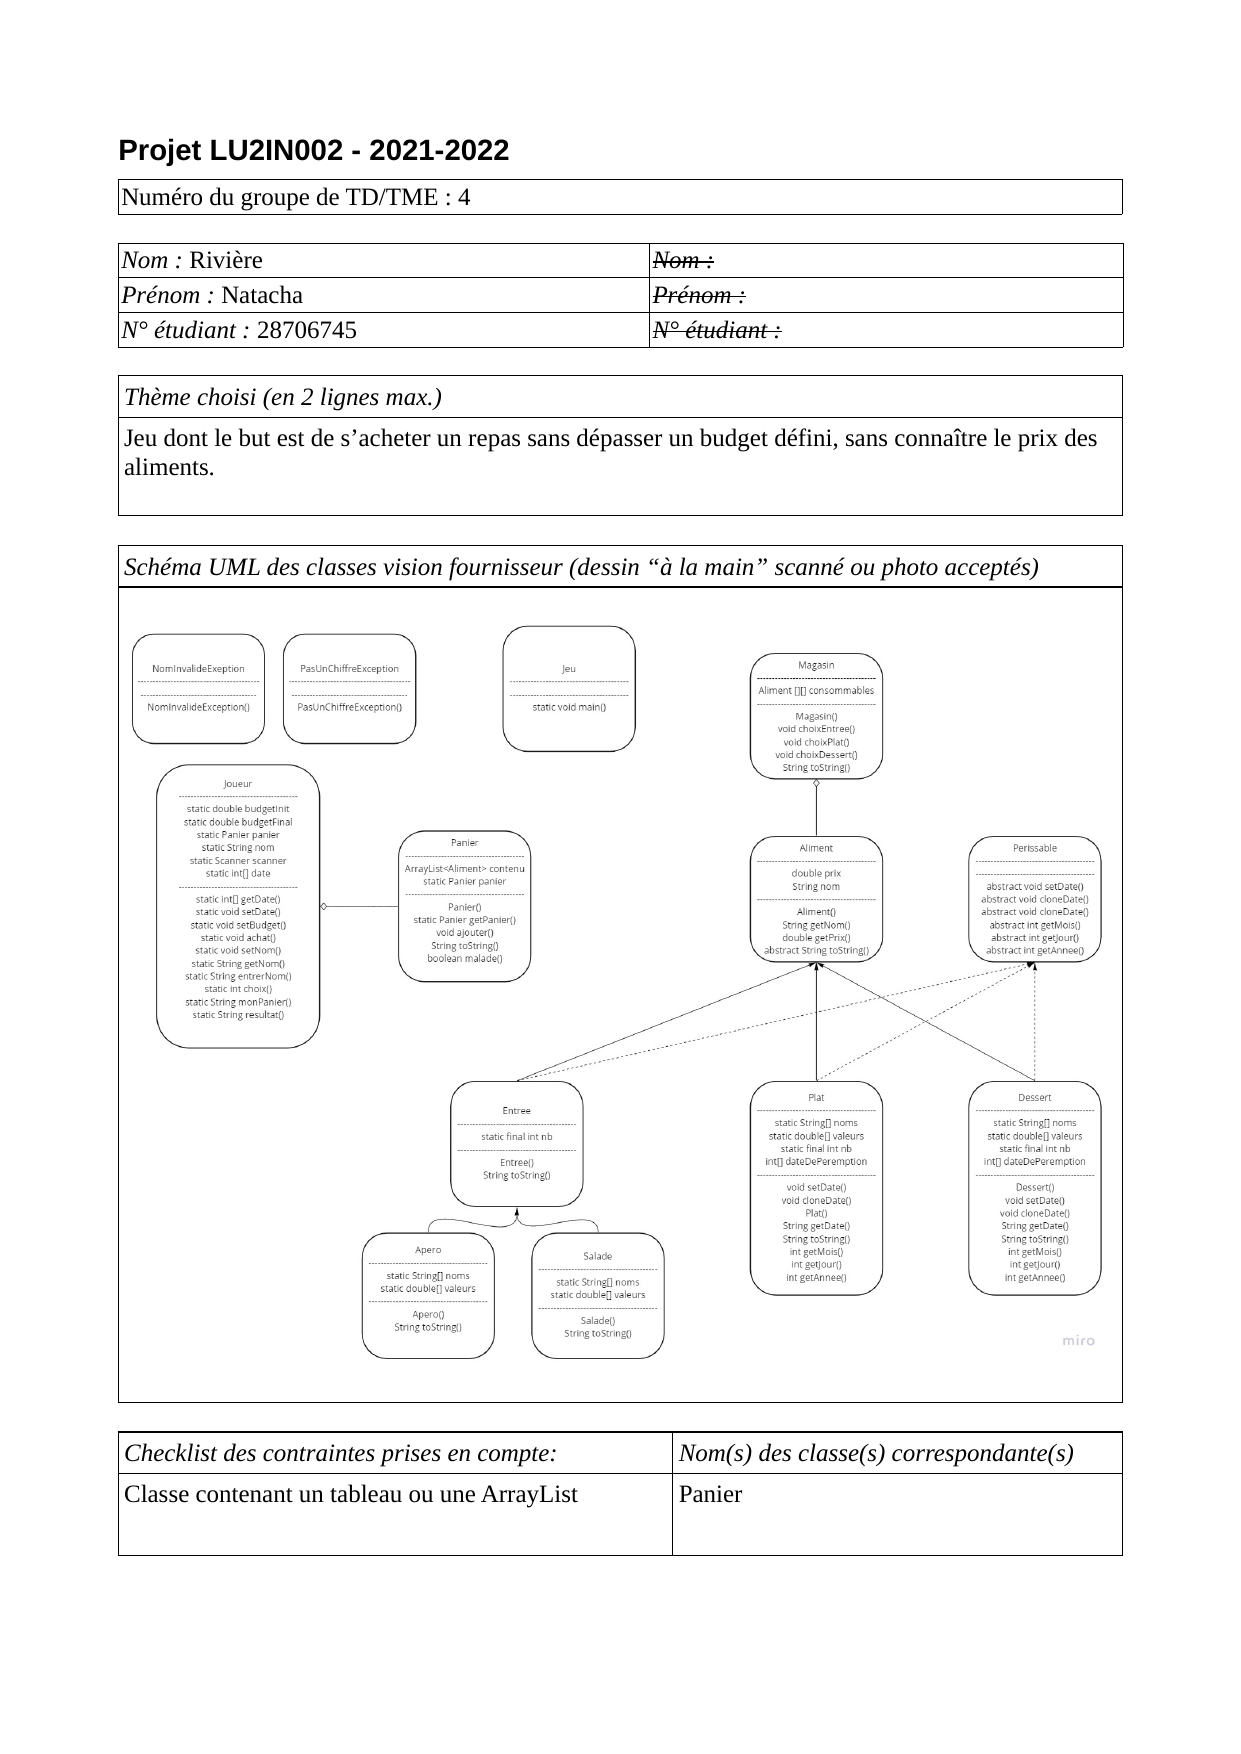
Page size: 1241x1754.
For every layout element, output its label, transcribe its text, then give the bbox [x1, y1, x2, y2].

table_header Checklist des contraintes prises en compte: [119, 1433, 672, 1473]
table_header Thème choisi (en 2 lignes max.) [119, 376, 1122, 417]
table_cell [119, 588, 1122, 1402]
table_cell Jeu dont le but est de s’acheter un repas sans dépasser un budget défini, sans connaître le prix des aliments. [119, 418, 1122, 515]
table_header Schéma UML des classes vision fournisseur (dessin “à la main” scanné ou photo acceptés) [119, 546, 1122, 586]
table_cell Classe contenant un tableau ou une ArrayList [119, 1474, 672, 1555]
table_header Numéro du groupe de TD/TME : 4 [119, 180, 1122, 214]
table_header Nom(s) des classe(s) correspondante(s) [673, 1433, 1122, 1473]
table_cell Panier [673, 1474, 1122, 1555]
table_header Nom : Rivière [119, 244, 649, 277]
table_cell Prénom : [650, 278, 1123, 312]
table_header Nom : [650, 244, 1123, 277]
picture [123, 622, 1117, 1368]
table_cell Prénom : Natacha [119, 278, 649, 312]
table_cell N° étudiant : [650, 313, 1123, 347]
table_cell N° étudiant : 28706745 [119, 313, 649, 347]
subtitle Projet LU2IN002 - 2021-2022 [118, 133, 1122, 166]
